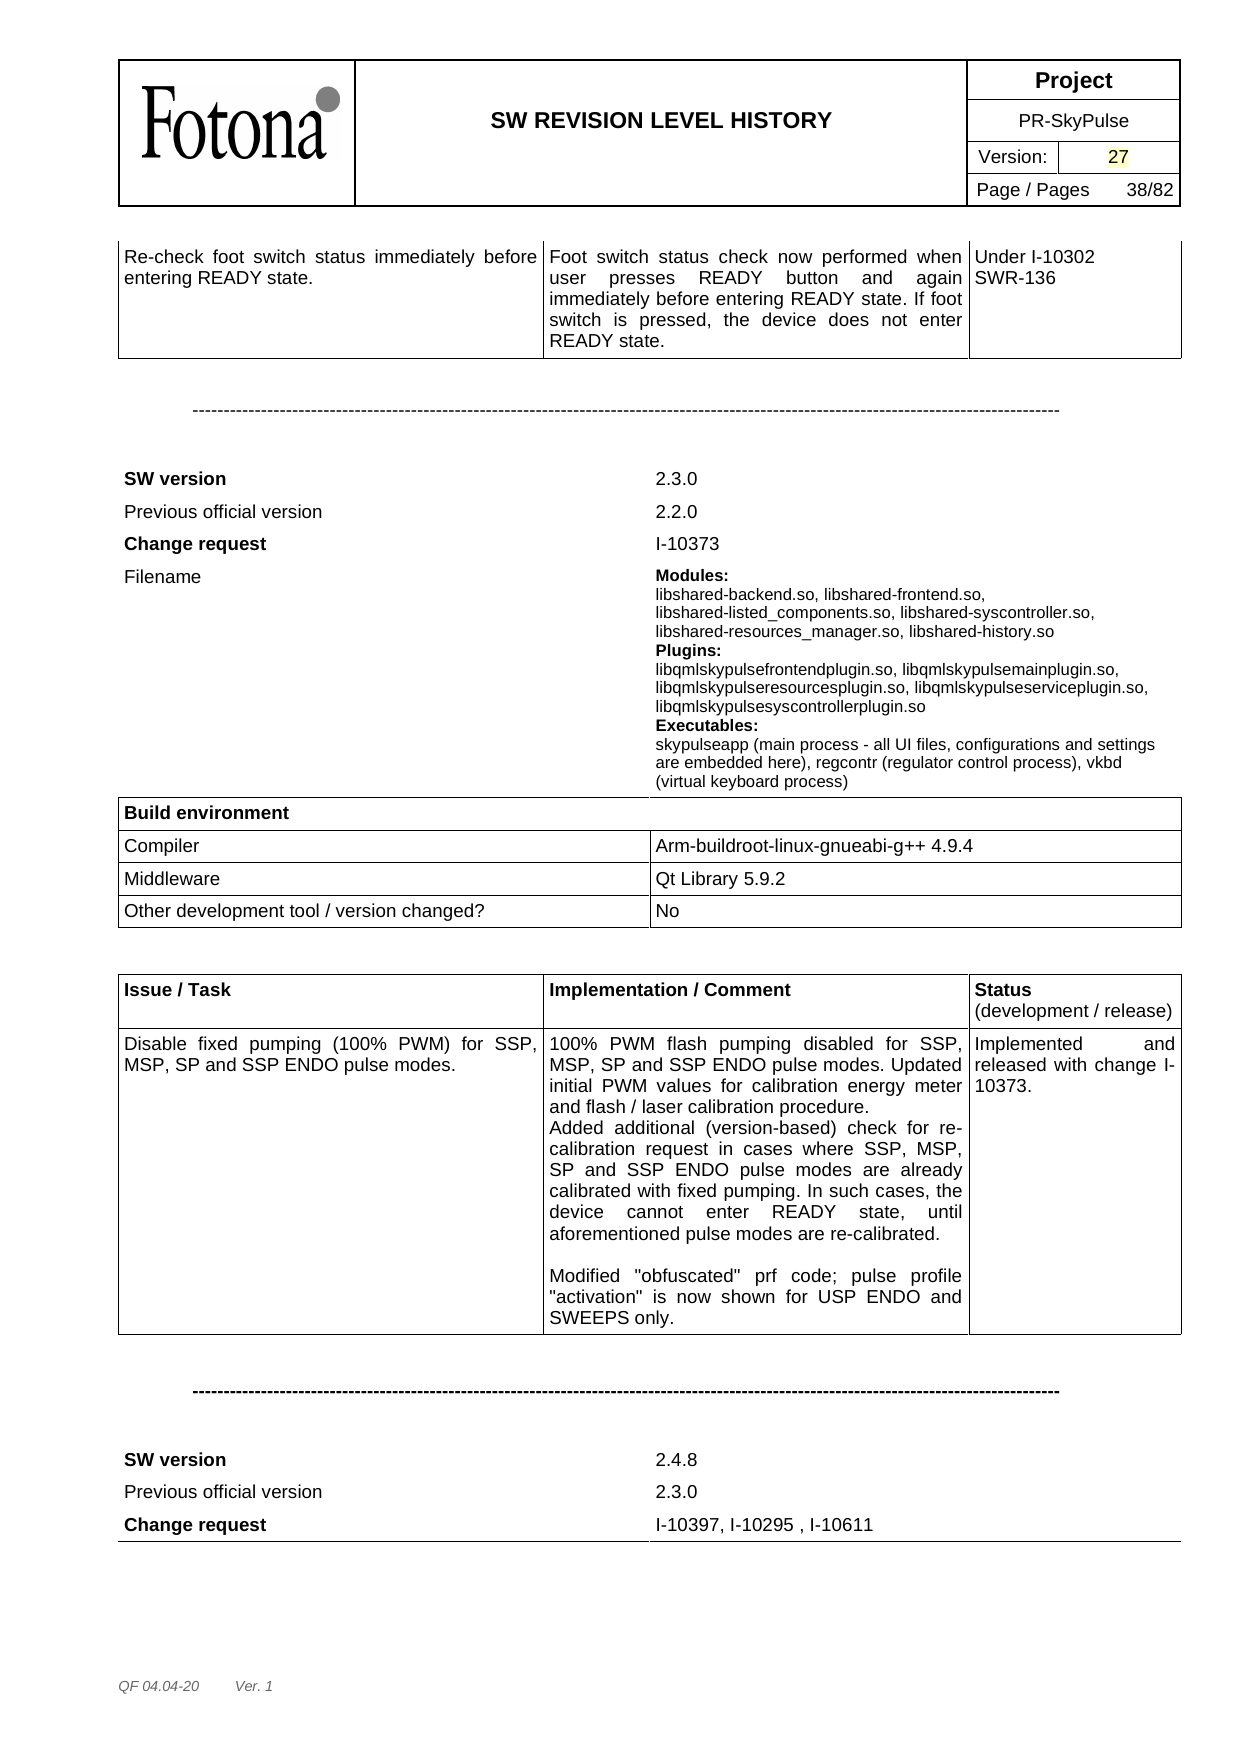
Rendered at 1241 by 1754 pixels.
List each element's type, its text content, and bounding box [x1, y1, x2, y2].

table_cell Change request [118, 1509, 649, 1541]
table_header 2.4.8 [650, 1444, 1181, 1476]
table_cell Compiler [119, 831, 649, 862]
table_header SW version [118, 463, 649, 496]
table_header Status (development / release) [970, 975, 1181, 1028]
table_cell I-10373 [650, 528, 1181, 561]
table_cell Disable fixed pumping (100% PWM) for SSP, MSP, SP and SSP ENDO pulse modes. [119, 1029, 543, 1334]
table_cell Under I-10302 SWR-136 [970, 241, 1181, 358]
table_cell 2.3.0 [650, 1476, 1181, 1508]
text ------------------------------------------------------------------------------------------------------------------------------------------- [118, 400, 1163, 421]
table_cell Filename [118, 561, 649, 797]
table_header Issue / Task [119, 975, 543, 1028]
table_cell Middleware [119, 863, 649, 895]
table_cell 100% PWM flash pumping disabled for SSP, MSP, SP and SSP ENDO pulse modes. Updated initial PWM values for calibration energy meter and flash / laser calibration procedure. Added additional (version-based) check for re-calibration request in cases where SSP, MSP, SP and SSP ENDO pulse modes are already calibrated with fixed pumping. In such cases, the device cannot enter READY state, until aforementioned pulse modes are re-calibrated. Modified "obfuscated" prf code; pulse profile "activation" is now shown for USP ENDO and SWEEPS only. [544, 1029, 968, 1334]
text ------------------------------------------------------------------------------------------------------------------------------------------- [118, 1380, 1163, 1401]
table_cell Previous official version [118, 1476, 649, 1508]
table_cell Implemented and released with change I-10373. [970, 1029, 1181, 1334]
table_cell Qt Library 5.9.2 [651, 863, 1181, 895]
table_cell Modules: libshared-backend.so, libshared-frontend.so, libshared-listed_components.so, libshared-syscontroller.so, libshared-resources_manager.so, libshared-history.so Plugins: libqmlskypulsefrontendplugin.so, libqmlskypulsemainplugin.so, libqmlskypulseresourcesplugin.so, libqmlskypulseserviceplugin.so, libqmlskypulsesyscontrollerplugin.so Executables: skypulseapp (main process - all UI files, configurations and settings are embedded here), regcontr (regulator control process), vkbd (virtual keyboard process) [650, 561, 1181, 797]
table_cell 2.2.0 [650, 496, 1181, 528]
table_header Implementation / Comment [544, 975, 968, 1028]
table_cell Re-check foot switch status immediately before entering READY state. [119, 241, 543, 358]
table_cell I-10397, I-10295 , I-10611 [650, 1509, 1181, 1541]
table_cell Foot switch status check now performed when user presses READY button and again immediately before entering READY state. If foot switch is pressed, the device does not enter READY state. [544, 241, 968, 358]
table_cell Change request [118, 528, 649, 561]
table_cell Previous official version [118, 496, 649, 528]
table_header SW version [118, 1444, 649, 1476]
table_cell No [651, 896, 1181, 927]
table_cell Arm-buildroot-linux-gnueabi-g++ 4.9.4 [651, 831, 1181, 862]
table_header 2.3.0 [650, 463, 1181, 496]
table_cell Build environment [119, 798, 1181, 830]
table_cell Other development tool / version changed? [119, 896, 649, 927]
